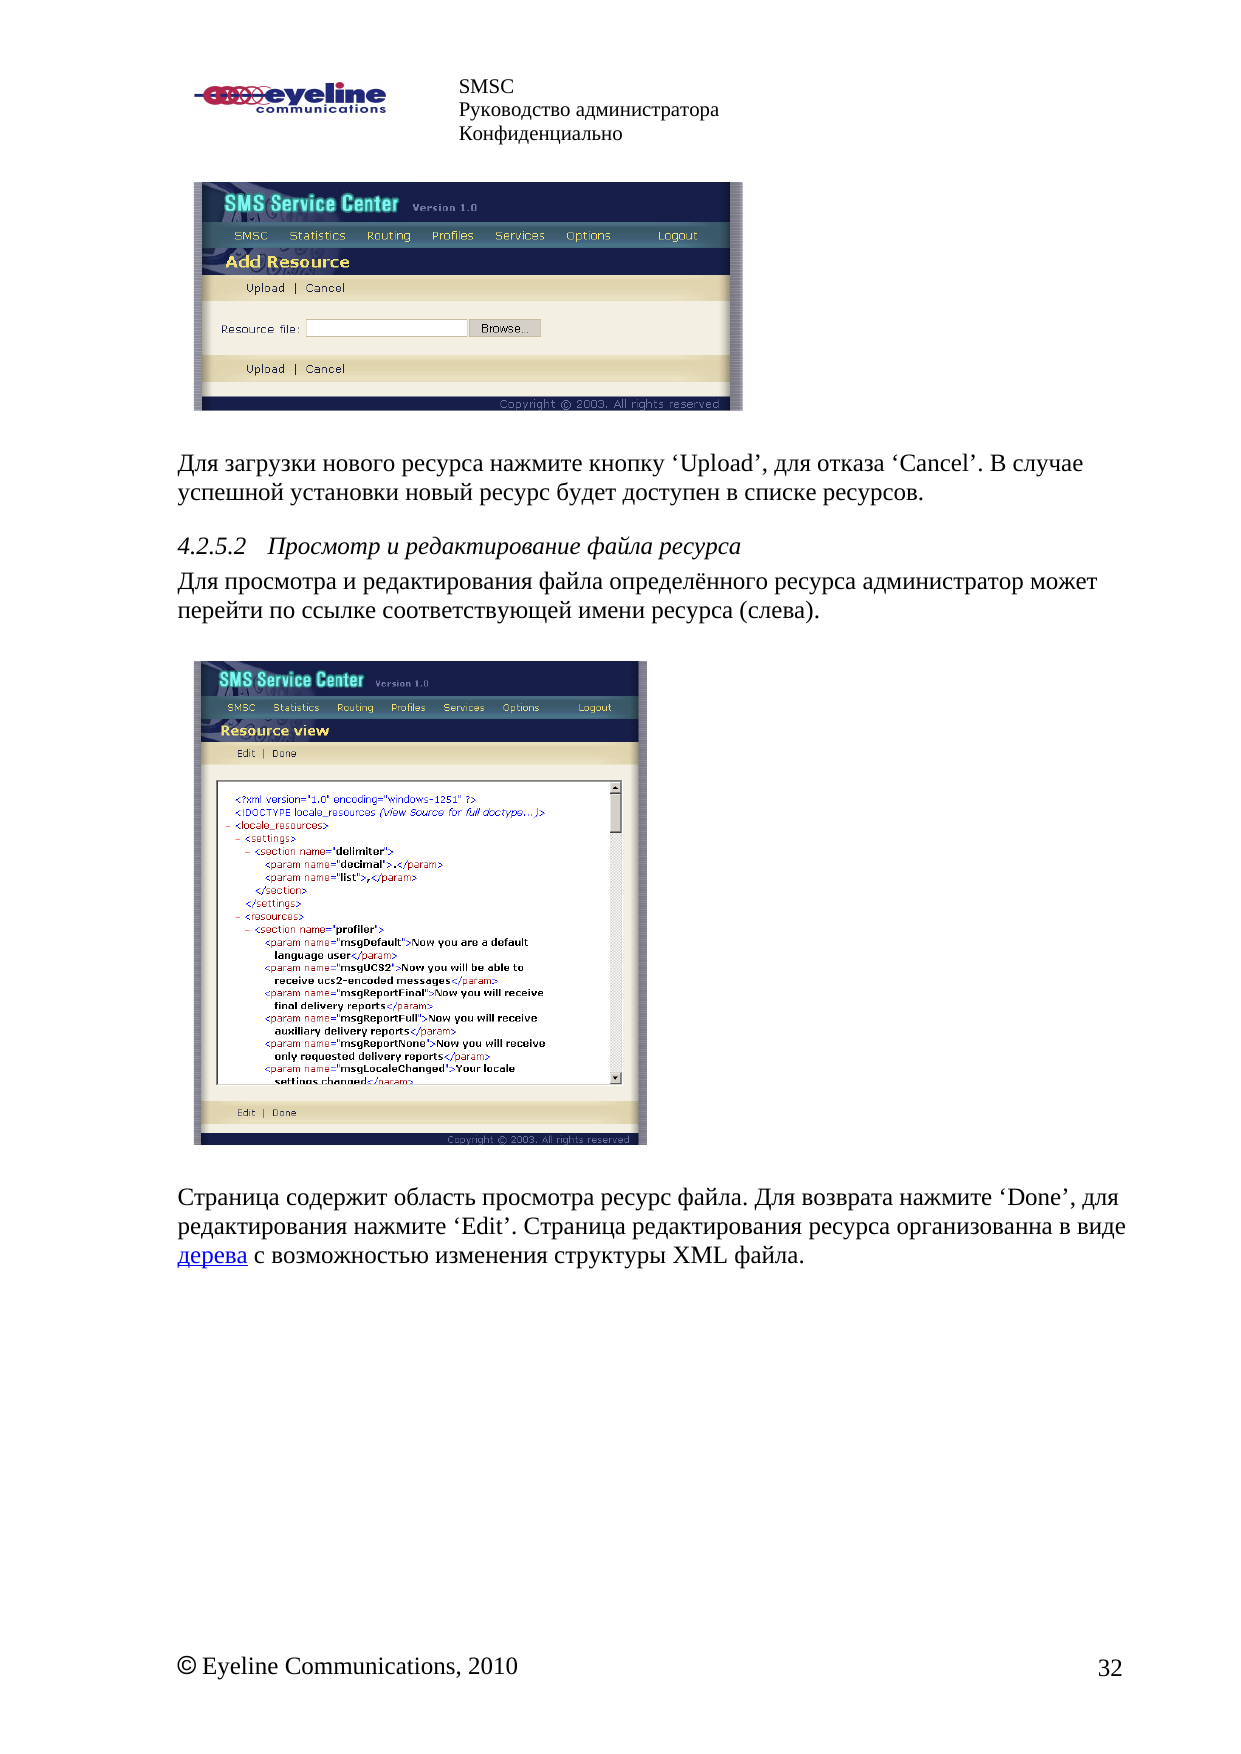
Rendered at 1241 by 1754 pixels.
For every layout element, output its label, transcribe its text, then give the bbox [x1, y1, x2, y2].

picture [193, 661, 647, 1145]
picture [193, 182, 743, 411]
subtitle Просмотр и редактирование файла ресурса [177, 531, 1152, 560]
text Страница содержит область просмотра ресурс файла. Для возврата нажмите ‘Done’, для редактирования нажмите ‘Edit’. Страница редактирования ресурса организованна в виде дерева с возможностью изменения структуры XML файла. [177, 1182, 1152, 1268]
text Для просмотра и редактирования файла определённого ресурса администратор может перейти по ссылке соответствующей имени ресурса (слева). [177, 566, 1152, 623]
picture [194, 82, 386, 113]
text Для загрузки нового ресурса нажмите кнопку ‘Upload’, для отказа ‘Cancel’. В случае успешной установки новый ресурс будет доступен в списке ресурсов. [177, 448, 1152, 506]
